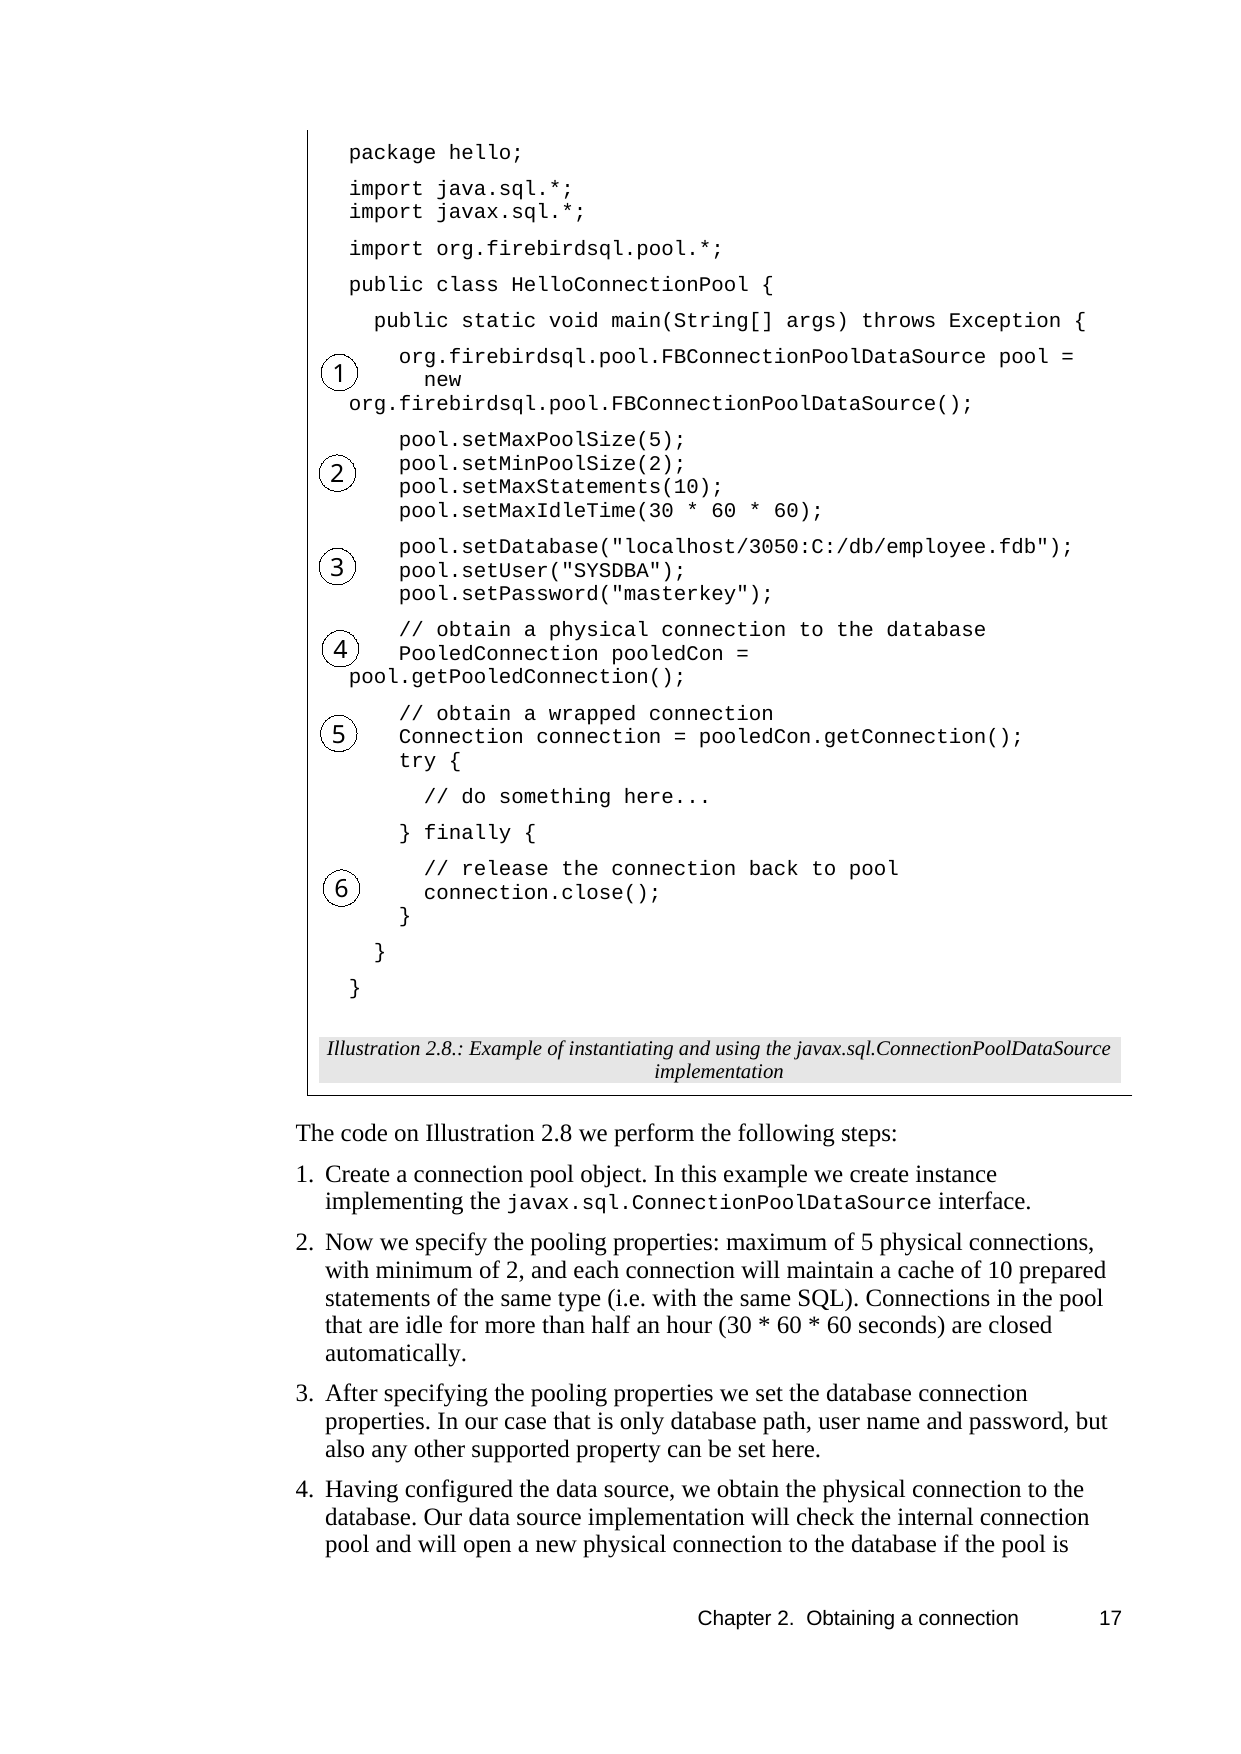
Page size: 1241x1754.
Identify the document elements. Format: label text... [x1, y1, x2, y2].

text The code on Illustration 2.8 we perform the following steps: [295, 1119, 1122, 1147]
text import org.firebirdsql.pool.*; [348, 237, 1091, 261]
text Illustration 2.8.: Example of instantiating and using the javax.sql.ConnectionPoolDataSource implementation [319, 1037, 1121, 1083]
text package hello; [348, 142, 1091, 165]
list Create a connection pool object. In this example we create instance implementing the javax.sql.ConnectionPoolDataSource interface. [295, 1160, 1122, 1216]
text public class HelloConnectionPool { [348, 273, 1091, 297]
text } finally { [348, 822, 1091, 846]
list After specifying the pooling properties we set the database connection properties. In our case that is only database path, user name and password, but also any other supported property can be set here. [295, 1379, 1122, 1463]
text // obtain a wrapped connection Connection connection = pooledCon.getConnection(); try { [348, 703, 1091, 773]
text } [348, 941, 1091, 965]
text pool.setMaxPoolSize(5); pool.setMinPoolSize(2); pool.setMaxStatements(10); pool.setMaxIdleTime(30 * 60 * 60); [348, 429, 1091, 523]
text public static void main(String[] args) throws Exception { [348, 309, 1091, 333]
text org.firebirdsql.pool.FBConnectionPoolDataSource pool = new org.firebirdsql.pool.FBConnectionPoolDataSource(); [348, 346, 1091, 417]
text // release the connection back to pool connection.close(); } [348, 858, 1091, 929]
list Having configured the data source, we obtain the physical connection to the database. Our data source implementation will check the internal connection pool and will open a new physical connection to the database if the pool is [295, 1475, 1122, 1558]
text // do something here... [348, 786, 1091, 809]
text import java.sql.*; import javax.sql.*; [348, 178, 1091, 225]
list Now we specify the pooling properties: maximum of 5 physical connections, with minimum of 2, and each connection will maintain a cache of 10 prepared statements of the same type (i.e. with the same SQL). Connections in the pool that are idle for more than half an hour (30 * 60 * 60 seconds) are closed automatically. [295, 1228, 1122, 1367]
text pool.setDatabase("localhost/3050:C:/db/employee.fdb"); pool.setUser("SYSDBA"); pool.setPassword("masterkey"); [348, 536, 1091, 607]
text } [348, 977, 1091, 1001]
text // obtain a physical connection to the database PooledConnection pooledCon = pool.getPooledConnection(); [348, 619, 1091, 690]
